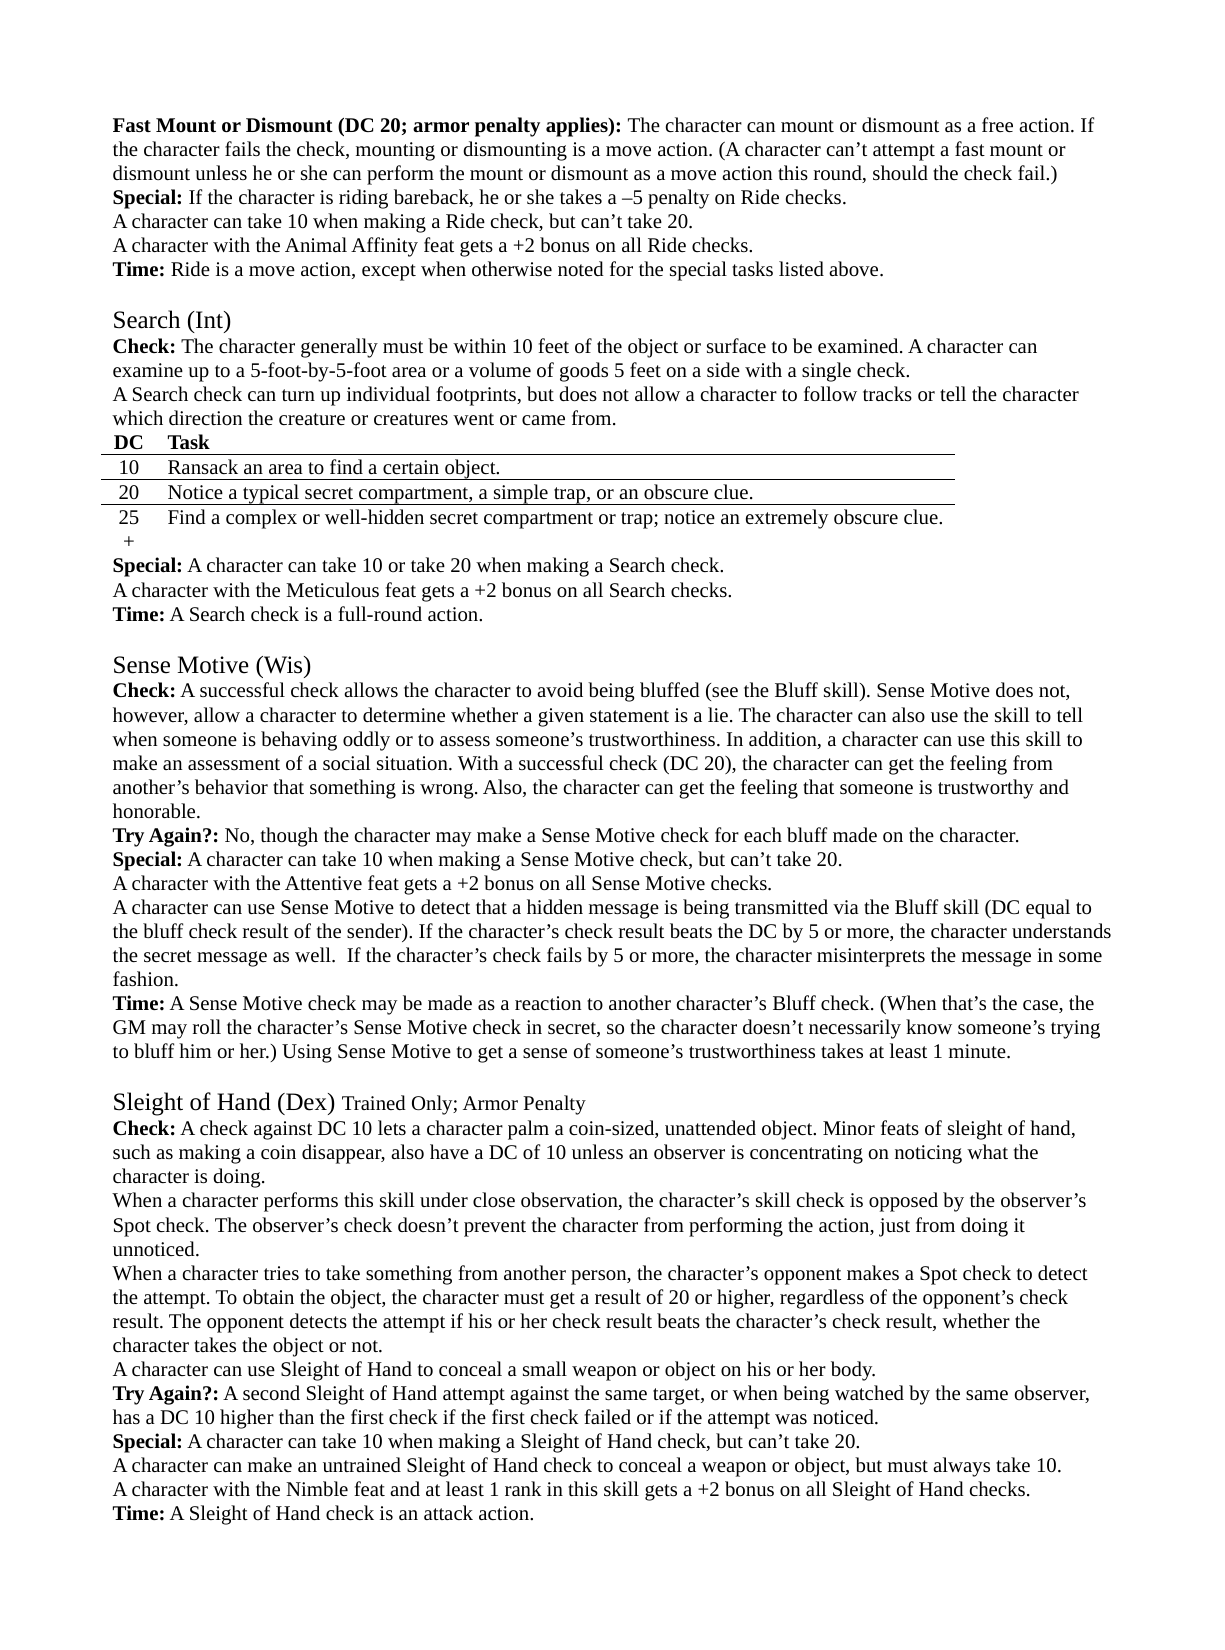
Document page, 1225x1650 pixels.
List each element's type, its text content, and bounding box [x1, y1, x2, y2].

table_cell Notice a typical secret compartment, a simple trap, or an obscure clue. [156, 480, 955, 504]
text When a character performs this skill under close observation, the character’s skill check is opposed by the observer’s Spot check. The observer’s check doesn’t prevent the character from performing the action, just from doing it unnoticed. [112, 1188, 1112, 1261]
table_header DC [101, 430, 156, 454]
text Sleight of Hand (Dex) Trained Only; Armor Penalty [112, 1087, 1112, 1116]
text Check: A successful check allows the character to avoid being bluffed (see the Bluff skill). Sense Motive does not, however, allow a character to determine whether a given statement is a lie. The character can also use the skill to tell when someone is behaving oddly or to assess someone’s trustworthiness. In addition, a character can use this skill to make an assessment of a social situation. With a successful check (DC 20), the character can get the feeling from another’s behavior that something is wrong. Also, the character can get the feeling that someone is trustworthy and honorable. [112, 678, 1112, 823]
text A character with the Animal Affinity feat gets a +2 bonus on all Ride checks. [112, 233, 1112, 257]
text A character can take 10 when making a Ride check, but can’t take 20. [112, 209, 1112, 233]
table_cell 10 [101, 455, 156, 479]
table_cell Ransack an area to find a certain object. [156, 455, 955, 479]
text Special: A character can take 10 or take 20 when making a Search check. [112, 553, 1112, 577]
table_header Task [156, 430, 955, 454]
text A character with the Meticulous feat gets a +2 bonus on all Search checks. [112, 577, 1112, 602]
text A character with the Attentive feat gets a +2 bonus on all Sense Motive checks. [112, 871, 1112, 895]
table_cell Find a complex or well-hidden secret compartment or trap; notice an extremely obscure clue. [156, 505, 955, 553]
text Time: A Search check is a full-round action. [112, 602, 1112, 626]
text Check: A check against DC 10 lets a character palm a coin-sized, unattended object. Minor feats of sleight of hand, such as making a coin disappear, also have a DC of 10 unless an observer is concentrating on noticing what the character is doing. [112, 1116, 1112, 1188]
table_cell 20 [101, 480, 156, 504]
text Special: A character can take 10 when making a Sleight of Hand check, but can’t take 20. [112, 1429, 1112, 1453]
text A Search check can turn up individual footprints, but does not allow a character to follow tracks or tell the character which direction the creature or creatures went or came from. [112, 382, 1112, 430]
text Special: A character can take 10 when making a Sense Motive check, but can’t take 20. [112, 847, 1112, 871]
text Sense Motive (Wis) [112, 650, 1112, 678]
text Try Again?: A second Sleight of Hand attempt against the same target, or when being watched by the same observer, has a DC 10 higher than the first check if the first check failed or if the attempt was noticed. [112, 1381, 1112, 1429]
text Check: The character generally must be within 10 feet of the object or surface to be examined. A character can examine up to a 5-foot-by-5-foot area or a volume of goods 5 feet on a side with a single check. [112, 334, 1112, 382]
text A character can make an untrained Sleight of Hand check to conceal a weapon or object, but must always take 10. [112, 1453, 1112, 1477]
text Search (Int) [112, 305, 1112, 334]
text Try Again?: No, though the character may make a Sense Motive check for each bluff made on the character. [112, 823, 1112, 847]
text Time: Ride is a move action, except when otherwise noted for the special tasks listed above. [112, 257, 1112, 281]
text A character can use Sense Motive to detect that a hidden message is being transmitted via the Bluff skill (DC equal to the bluff check result of the sender). If the character’s check result beats the DC by 5 or more, the character understands the secret message as well. If the character’s check fails by 5 or more, the character misinterprets the message in some fashion. [112, 895, 1112, 991]
text Time: A Sense Motive check may be made as a reaction to another character’s Bluff check. (When that’s the case, the GM may roll the character’s Sense Motive check in secret, so the character doesn’t necessarily know someone’s trying to bluff him or her.) Using Sense Motive to get a sense of someone’s trustworthiness takes at least 1 minute. [112, 991, 1112, 1063]
text Time: A Sleight of Hand check is an attack action. [112, 1501, 1112, 1525]
text Special: If the character is riding bareback, he or she takes a –5 penalty on Ride checks. [112, 185, 1112, 209]
text When a character tries to take something from another person, the character’s opponent makes a Spot check to detect the attempt. To obtain the object, the character must get a result of 20 or higher, regardless of the opponent’s check result. The opponent detects the attempt if his or her check result beats the character’s check result, whether the character takes the object or not. [112, 1261, 1112, 1357]
text Fast Mount or Dismount (DC 20; armor penalty applies): The character can mount or dismount as a free action. If the character fails the check, mounting or dismounting is a move action. (A character can’t attempt a fast mount or dismount unless he or she can perform the mount or dismount as a move action this round, should the check fail.) [112, 112, 1112, 185]
text A character with the Nimble feat and at least 1 rank in this skill gets a +2 bonus on all Sleight of Hand checks. [112, 1477, 1112, 1501]
table_cell 25+ [101, 505, 156, 553]
text A character can use Sleight of Hand to conceal a small weapon or object on his or her body. [112, 1357, 1112, 1381]
